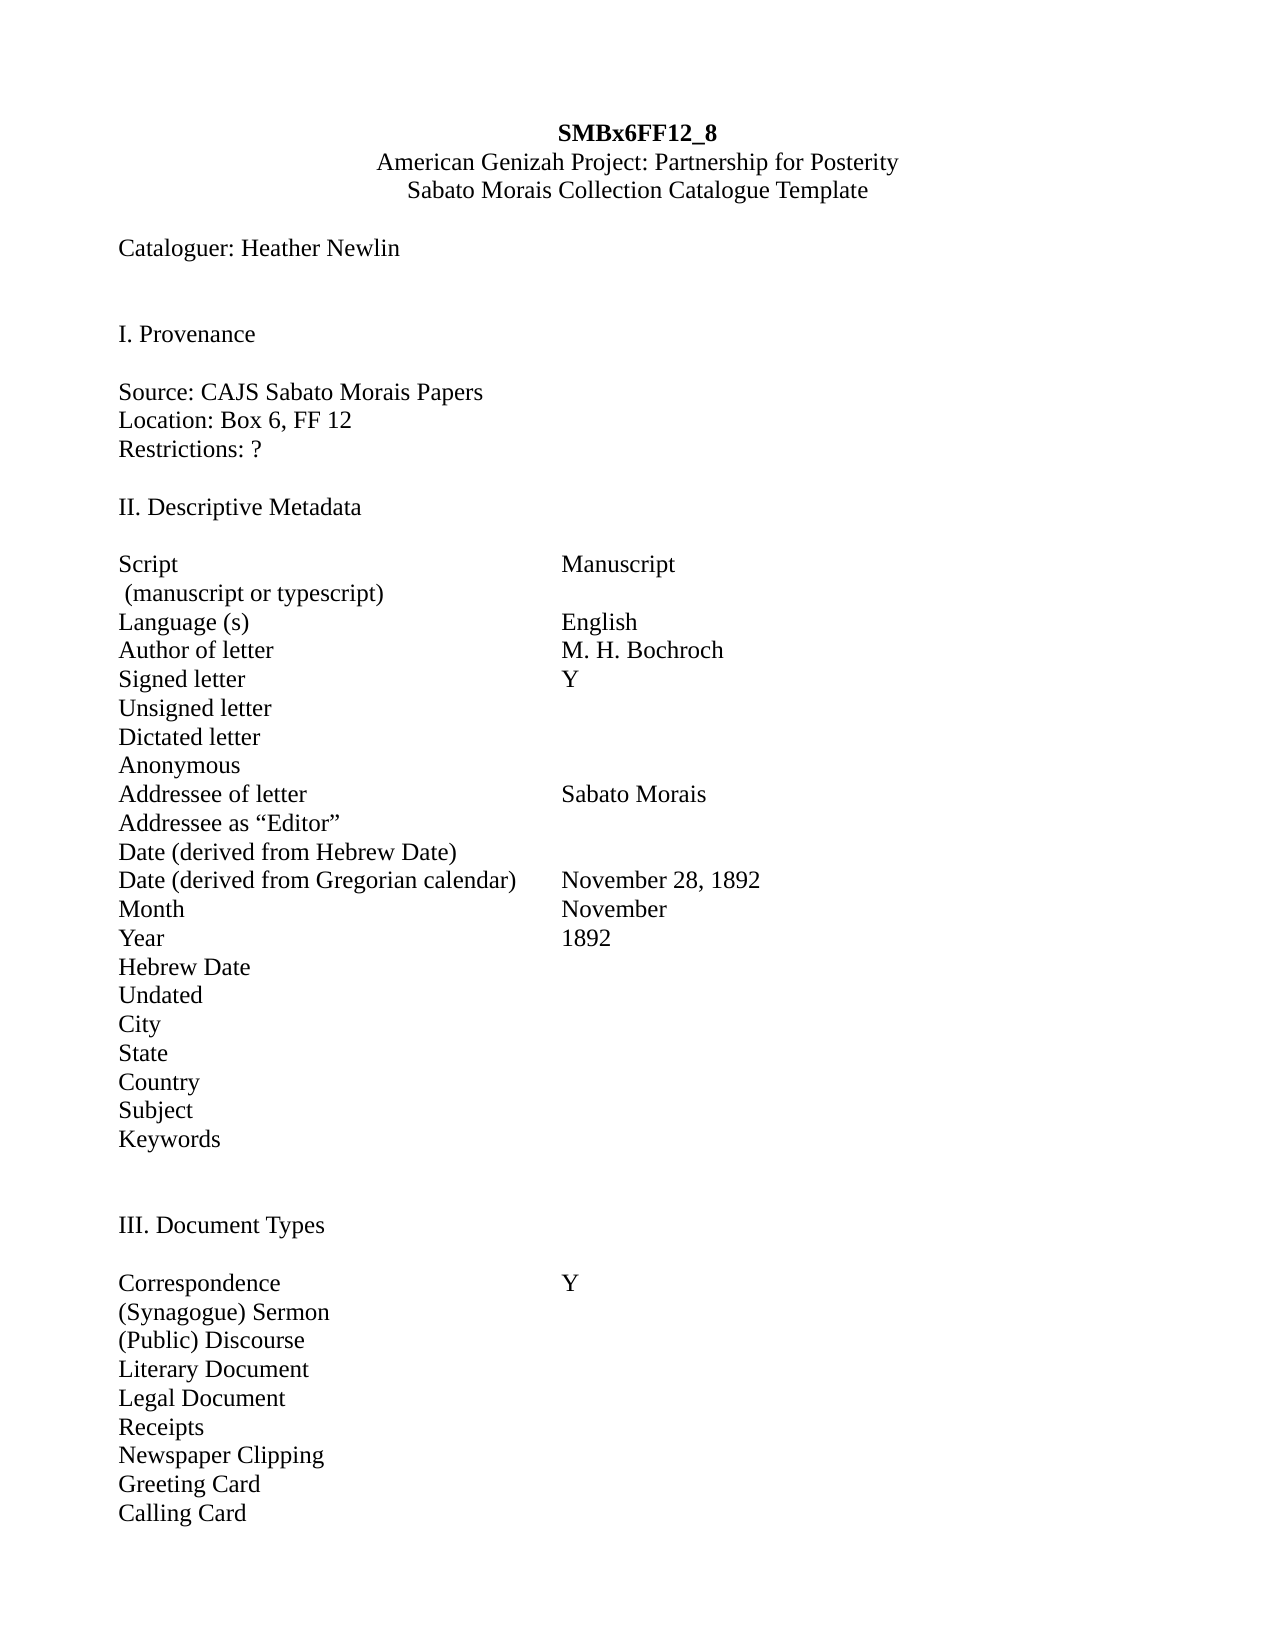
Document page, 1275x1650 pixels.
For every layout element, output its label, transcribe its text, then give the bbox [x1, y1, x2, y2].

text American Genizah Project: Partnership for Posterity [118, 147, 1157, 176]
text II. Descriptive Metadata [118, 492, 1157, 521]
text Source: CAJS Sabato Morais Papers [118, 377, 1157, 406]
text Cataloguer: Heather Newlin [118, 233, 1157, 262]
text Month November [118, 894, 1157, 923]
text Language (s) English [118, 607, 1157, 636]
text III. Document Types [118, 1211, 1157, 1239]
text I. Provenance [118, 319, 1157, 348]
text Unsigned letter [118, 693, 1157, 722]
text Date (derived from Hebrew Date) [118, 837, 1157, 866]
text Date (derived from Gregorian calendar) November 28, 1892 [118, 866, 1157, 894]
text SMBx6FF12_8 [118, 118, 1157, 147]
text Addressee as “Editor” [118, 808, 1157, 837]
text (manuscript or typescript) [118, 578, 1157, 607]
text Year 1892 [118, 923, 1157, 952]
text Greeting Card [118, 1469, 1157, 1498]
text Script Manuscript [118, 549, 1157, 578]
text Receipts [118, 1412, 1157, 1441]
text Hebrew Date [118, 952, 1157, 981]
text Restrictions: ? [118, 434, 1157, 463]
text State [118, 1038, 1157, 1067]
text Dictated letter [118, 722, 1157, 751]
text Country [118, 1067, 1157, 1096]
text Addressee of letter Sabato Morais [118, 779, 1157, 808]
text Legal Document [118, 1383, 1157, 1412]
text (Synagogue) Sermon [118, 1297, 1157, 1326]
text Correspondence Y [118, 1268, 1157, 1297]
text Undated [118, 981, 1157, 1009]
text Literary Document [118, 1354, 1157, 1383]
text Signed letter Y [118, 664, 1157, 693]
text (Public) Discourse [118, 1326, 1157, 1354]
text Calling Card [118, 1498, 1157, 1527]
text Newspaper Clipping [118, 1441, 1157, 1469]
text Author of letter M. H. Bochroch [118, 636, 1157, 664]
text Keywords [118, 1124, 1157, 1153]
text City [118, 1009, 1157, 1038]
text Location: Box 6, FF 12 [118, 406, 1157, 434]
text Subject [118, 1096, 1157, 1124]
text Sabato Morais Collection Catalogue Template [118, 176, 1157, 204]
text Anonymous [118, 751, 1157, 779]
